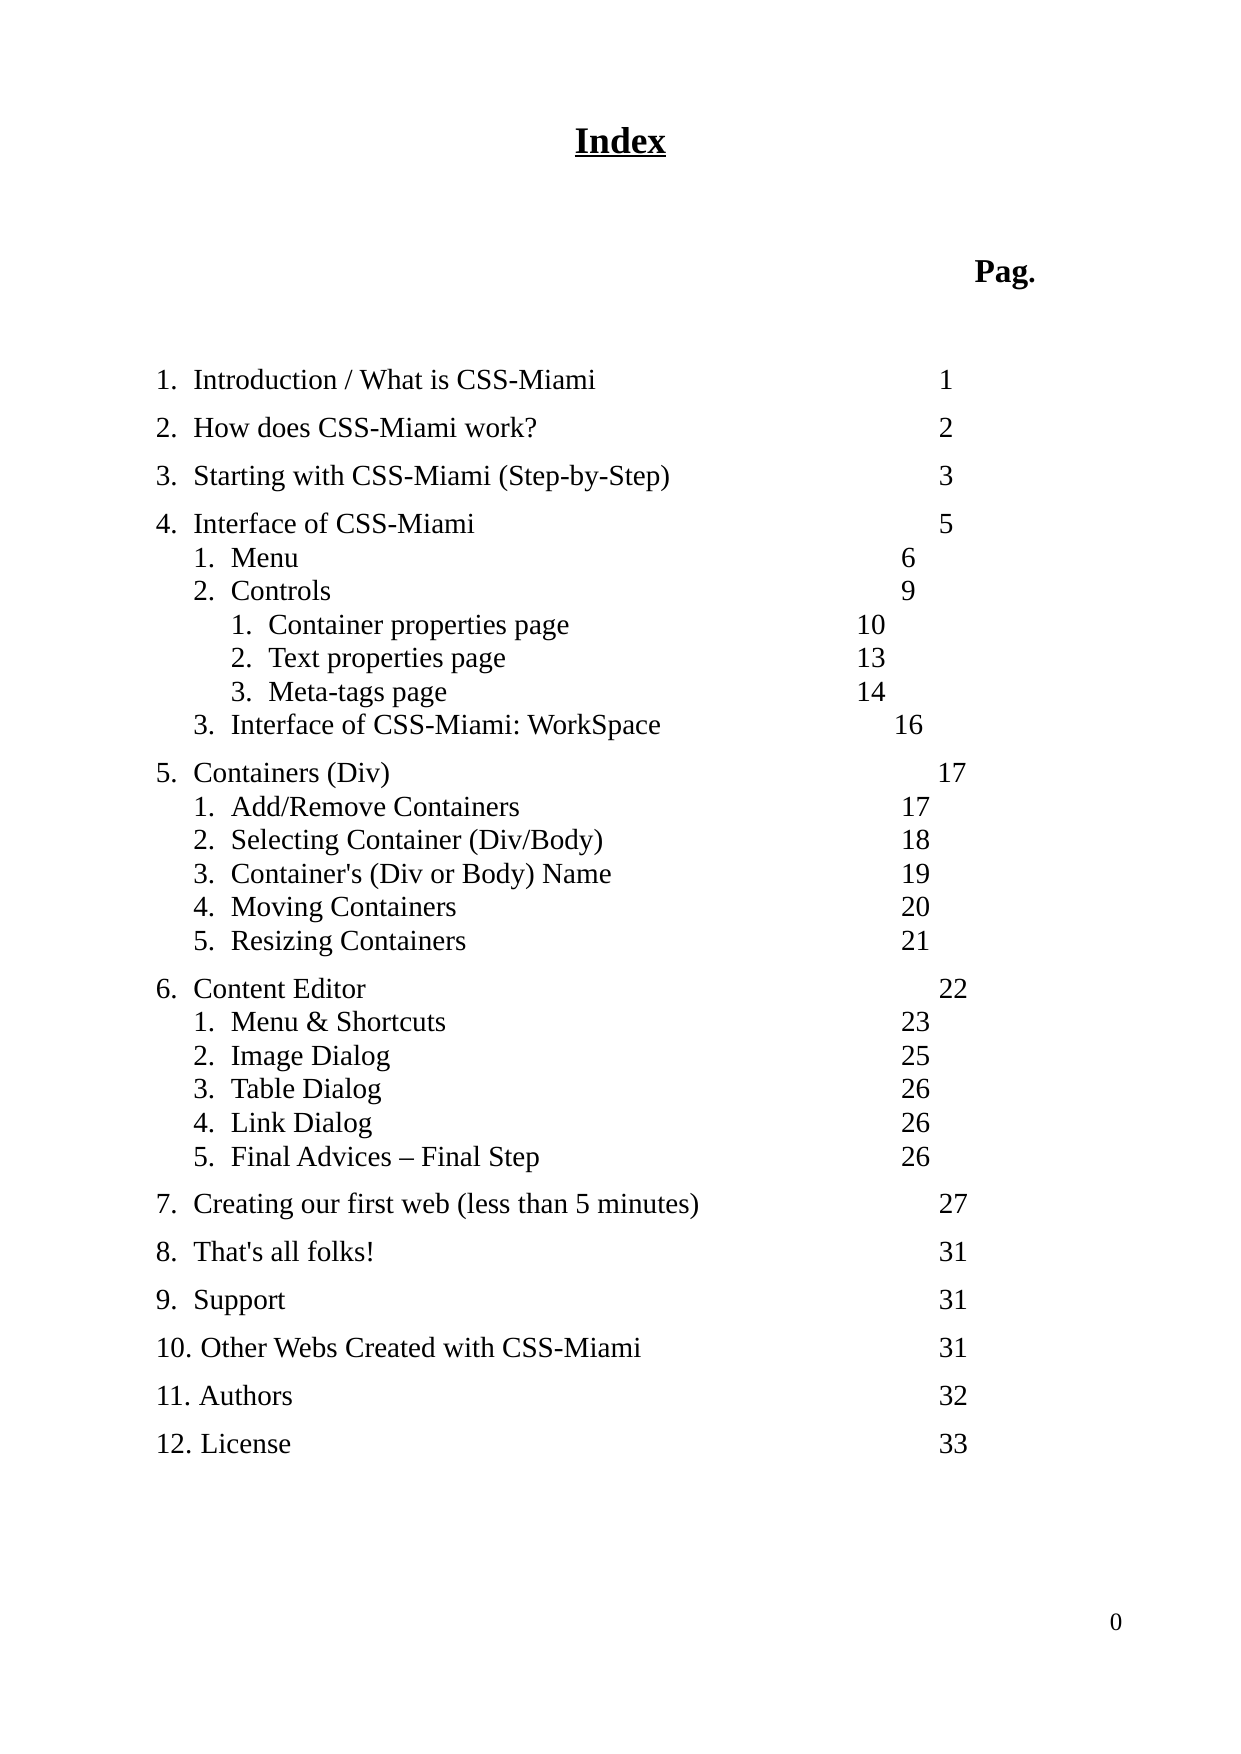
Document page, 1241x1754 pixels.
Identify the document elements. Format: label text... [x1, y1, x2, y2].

list Moving Containers 20 [193, 889, 1122, 923]
list Introduction / What is CSS-Miami 1 [156, 362, 1122, 396]
list Other Webs Created with CSS-Miami 31 [156, 1330, 1122, 1364]
list Starting with CSS-Miami (Step-by-Step) 3 [156, 458, 1122, 492]
list License 33 [156, 1426, 1122, 1460]
list Interface of CSS-Miami: WorkSpace 16 [193, 707, 1122, 741]
list Support 31 [156, 1282, 1122, 1316]
text Pag. [118, 247, 1122, 291]
list Image Dialog 25 [193, 1038, 1122, 1072]
list Creating our first web (less than 5 minutes) 27 [156, 1187, 1122, 1220]
list Authors 32 [156, 1378, 1122, 1412]
list Interface of CSS-Miami 5 [156, 506, 1122, 540]
list Menu & Shortcuts 23 [193, 1004, 1122, 1038]
list Menu 6 [193, 540, 1122, 573]
list Table Dialog 26 [193, 1072, 1122, 1105]
list Containers (Div) 17 [156, 755, 1122, 789]
list Text properties page 13 [231, 640, 1122, 674]
list Selecting Container (Div/Body) 18 [193, 822, 1122, 856]
list Final Advices – Final Step 26 [193, 1139, 1122, 1172]
list Resizing Containers 21 [193, 923, 1122, 957]
list Link Dialog 26 [193, 1105, 1122, 1139]
list Meta-tags page 14 [231, 674, 1122, 707]
text Index [118, 118, 1122, 161]
list Container properties page 10 [231, 607, 1122, 640]
list Add/Remove Containers 17 [193, 789, 1122, 822]
list Container's (Div or Body) Name 19 [193, 856, 1122, 889]
list Controls 9 [193, 573, 1122, 607]
list Content Editor 22 [156, 971, 1122, 1004]
list That's all folks! 31 [156, 1234, 1122, 1268]
list How does CSS-Miami work? 2 [156, 410, 1122, 444]
